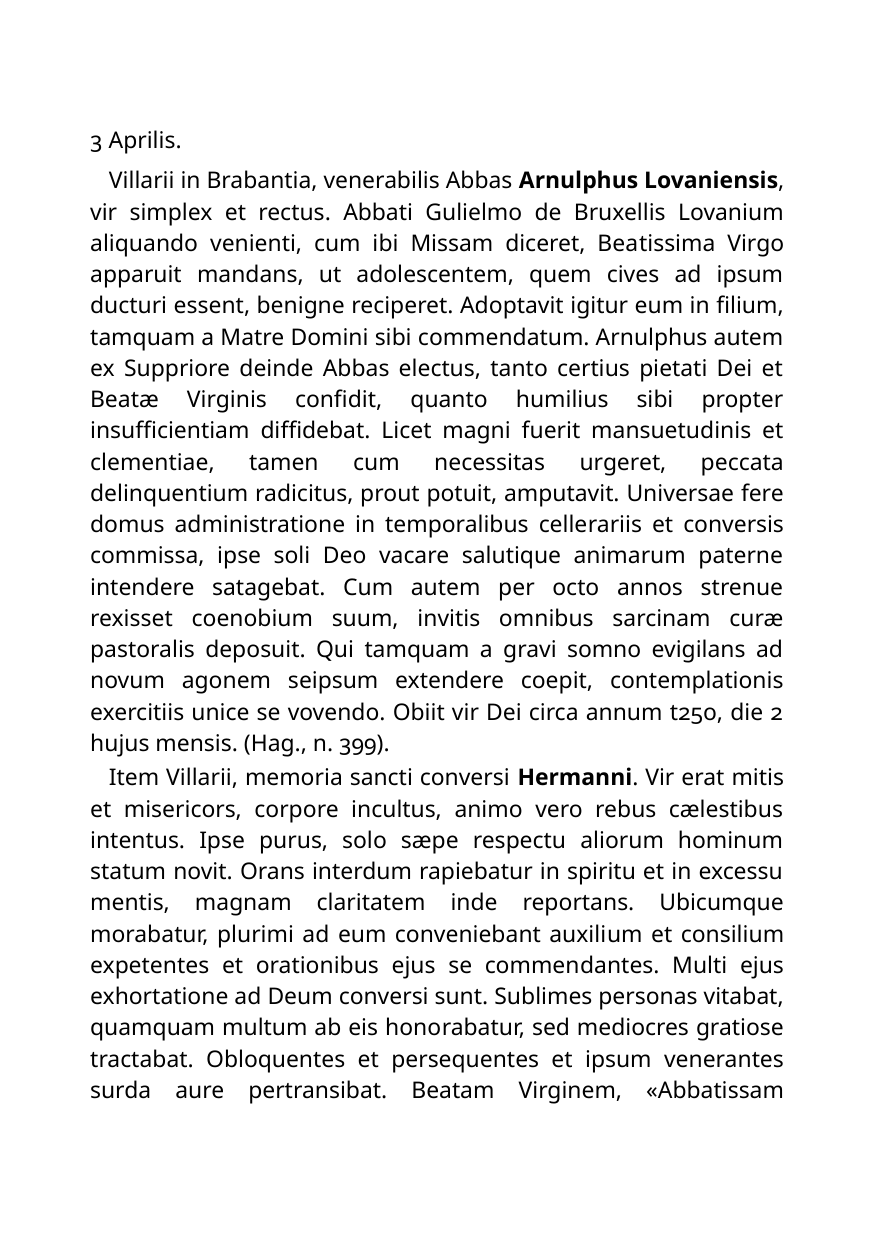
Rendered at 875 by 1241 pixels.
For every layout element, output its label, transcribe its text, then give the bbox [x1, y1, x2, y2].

text Villarii in Brabantia, venerabilis Abbas Arnulphus Lovaniensis, vir simplex et rectus. Abbati Gulielmo de Bruxellis Lovanium aliquando venienti, cum ibi Missam diceret, Bea­tissima Virgo apparuit mandans, ut adolescentem, quem cives ad ipsum ducturi essent, benigne reciperet. Adoptavit igitur eum in filium, tamquam a Matre Domini sibi commendatum. Arnulphus autem ex Suppriore deinde Abbas electus, tanto certius pietati Dei et Beatæ Virginis confidit, quanto humilius sibi propter insufficientiam diffidebat. Licet magni fuerit mansuetudinis et clementiae, tamen cum necessitas urgeret, peccata delinquentium radicitus, prout potuit, amputavit. Universae fere domus administratione in temporalibus celle­rariis et conversis commissa, ipse soli Deo vacare salutique animarum paterne intendere satagebat. Cum autem per octo annos strenue rexisset coenobium suum, invitis omnibus sarcinam curæ pastoralis deposuit. Qui tamquam a gravi somno evigilans ad novum agonem seipsum extendere coepit, contemplationis exercitiis unice se vovendo. Obiit vir Dei circa annum t25o, die 2 hujus mensis. (Hag., n. 399). [90, 164, 784, 758]
text Item Villarii, memoria sancti conversi Hermanni. Vir erat mitis et misericors, corpore incultus, animo vero rebus cælestibus intentus. Ipse purus, solo sæpe respectu aliorum hominum statum novit. Orans interdum rapiebatur in spiritu et in excessu mentis, magnam claritatem inde reportans. Ubicumque morabatur, plurimi ad eum conveniebant auxili­um et consilium expetentes et orationibus ejus se commen­dantes. Multi ejus exhortatione ad Deum conversi sunt. Sublimes personas vitabat, quamquam multum ab eis hono­rabatur, sed mediocres gratiose tractabat. Obloquentes et persequentes et ipsum venerantes surda aure pertransibat. Beatam Virginem, «Abbatissam [90, 761, 784, 1105]
text 3 Aprilis. [90, 124, 784, 156]
